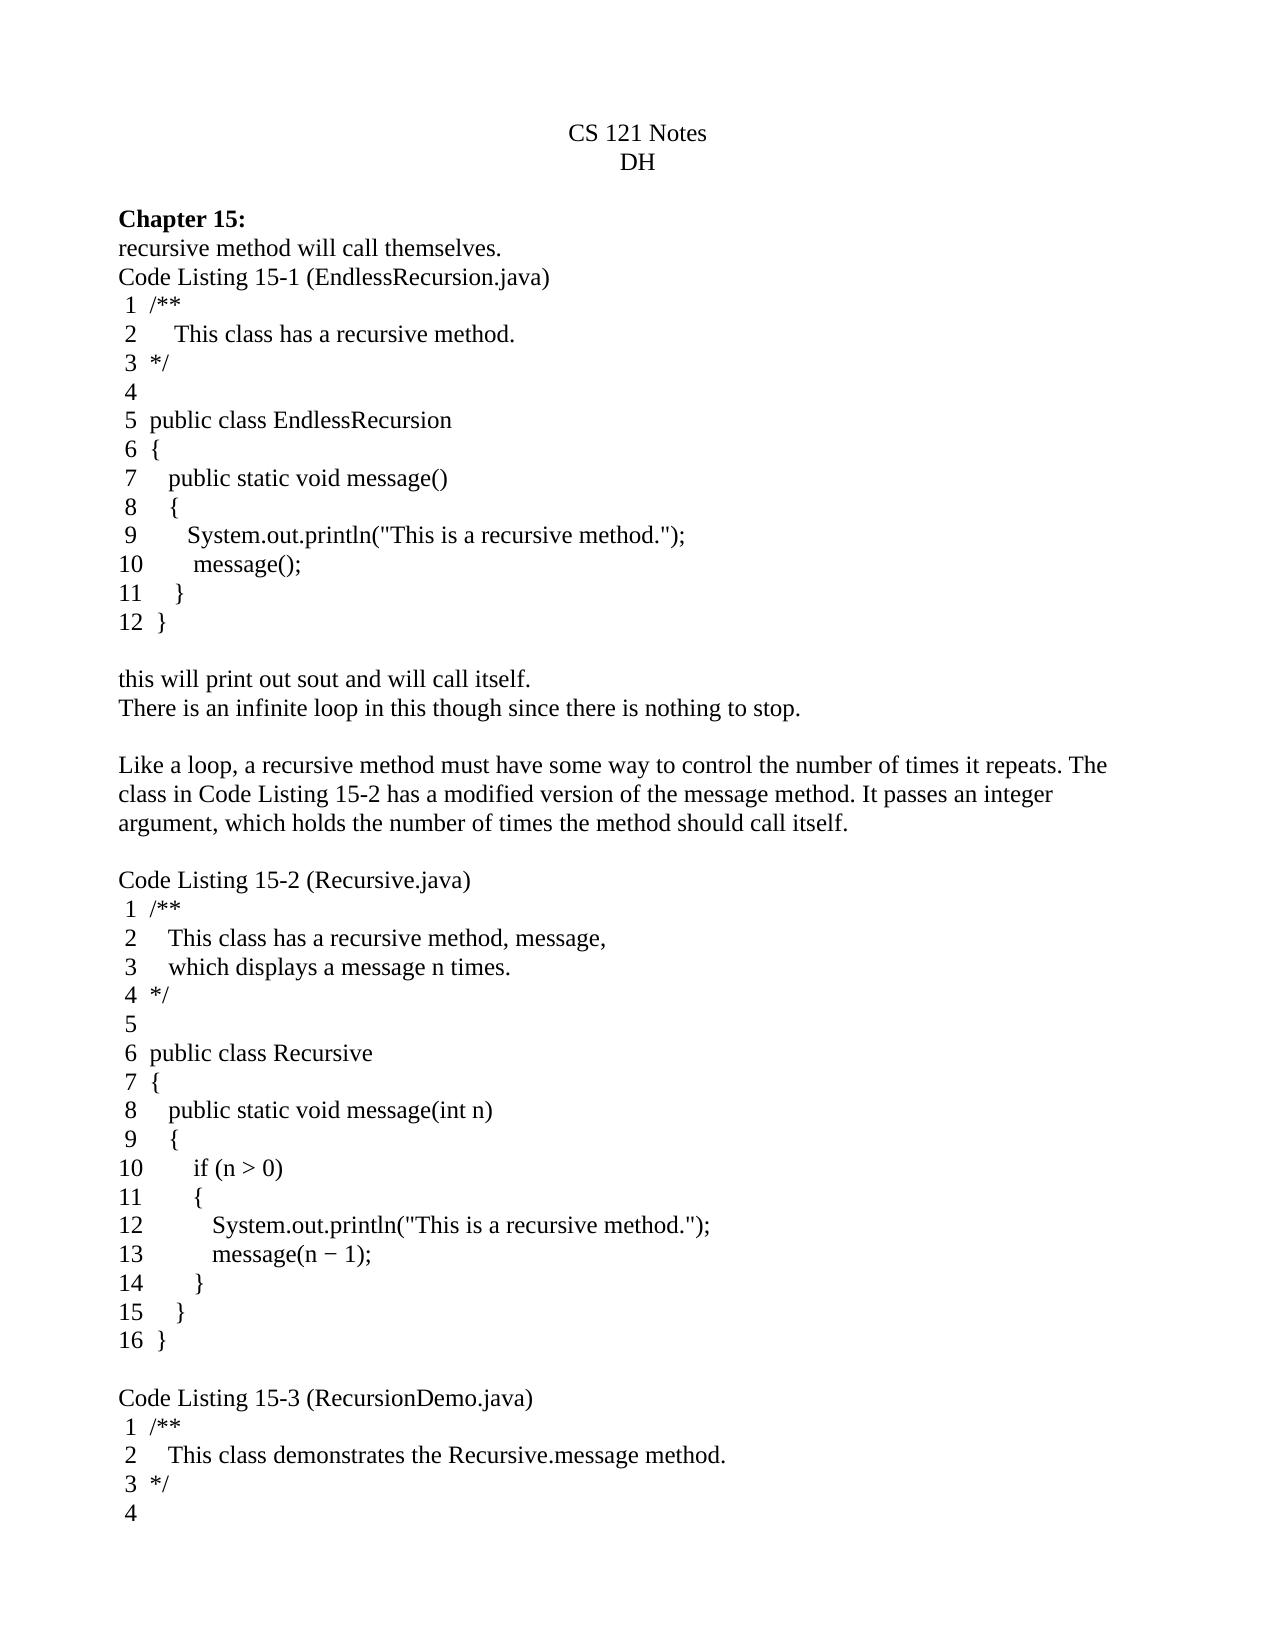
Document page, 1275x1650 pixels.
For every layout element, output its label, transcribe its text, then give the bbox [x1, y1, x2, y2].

text 1 /** [118, 1412, 1157, 1441]
text 16 } [118, 1326, 1157, 1354]
text recursive method will call themselves. [118, 233, 1157, 262]
text 2 This class has a recursive method. [118, 319, 1157, 348]
text CS 121 Notes [118, 118, 1157, 147]
text 6 { [118, 434, 1157, 463]
text Like a loop, a recursive method must have some way to control the number of times it repeats. The class in Code Listing 15-2 has a modified version of the message method. It passes an integer argument, which holds the number of times the method should call itself. [118, 751, 1157, 837]
text 15 } [118, 1297, 1157, 1326]
text 4 */ [118, 981, 1157, 1009]
text 2 This class has a recursive method, message, [118, 923, 1157, 952]
text There is an infinite loop in this though since there is nothing to stop. [118, 693, 1157, 722]
text Code Listing 15-1 (EndlessRecursion.java) [118, 262, 1157, 291]
text DH [118, 147, 1157, 176]
text 4 [118, 377, 1157, 406]
text 11 { [118, 1182, 1157, 1211]
text 9 System.out.println("This is a recursive method."); [118, 521, 1157, 549]
text 7 { [118, 1067, 1157, 1096]
text Chapter 15: [118, 204, 1157, 233]
text 8 public static void message(int n) [118, 1096, 1157, 1124]
text 5 [118, 1009, 1157, 1038]
text Code Listing 15-3 (RecursionDemo.java) [118, 1383, 1157, 1412]
text 1 /** [118, 894, 1157, 923]
text 6 public class Recursive [118, 1038, 1157, 1067]
text 9 { [118, 1124, 1157, 1153]
text 12 System.out.println("This is a recursive method."); [118, 1211, 1157, 1239]
text 11 } [118, 578, 1157, 607]
text 12 } [118, 607, 1157, 636]
text 5 public class EndlessRecursion [118, 406, 1157, 434]
text 1 /** [118, 291, 1157, 319]
text this will print out sout and will call itself. [118, 664, 1157, 693]
text 10 message(); [118, 549, 1157, 578]
text 4 [118, 1498, 1157, 1527]
text 3 */ [118, 348, 1157, 377]
text 14 } [118, 1268, 1157, 1297]
text Code Listing 15-2 (Recursive.java) [118, 866, 1157, 894]
text 10 if (n > 0) [118, 1153, 1157, 1182]
text 7 public static void message() [118, 463, 1157, 492]
text 3 which displays a message n times. [118, 952, 1157, 981]
text 13 message(n − 1); [118, 1239, 1157, 1268]
text 3 */ [118, 1469, 1157, 1498]
text 8 { [118, 492, 1157, 521]
text 2 This class demonstrates the Recursive.message method. [118, 1441, 1157, 1469]
